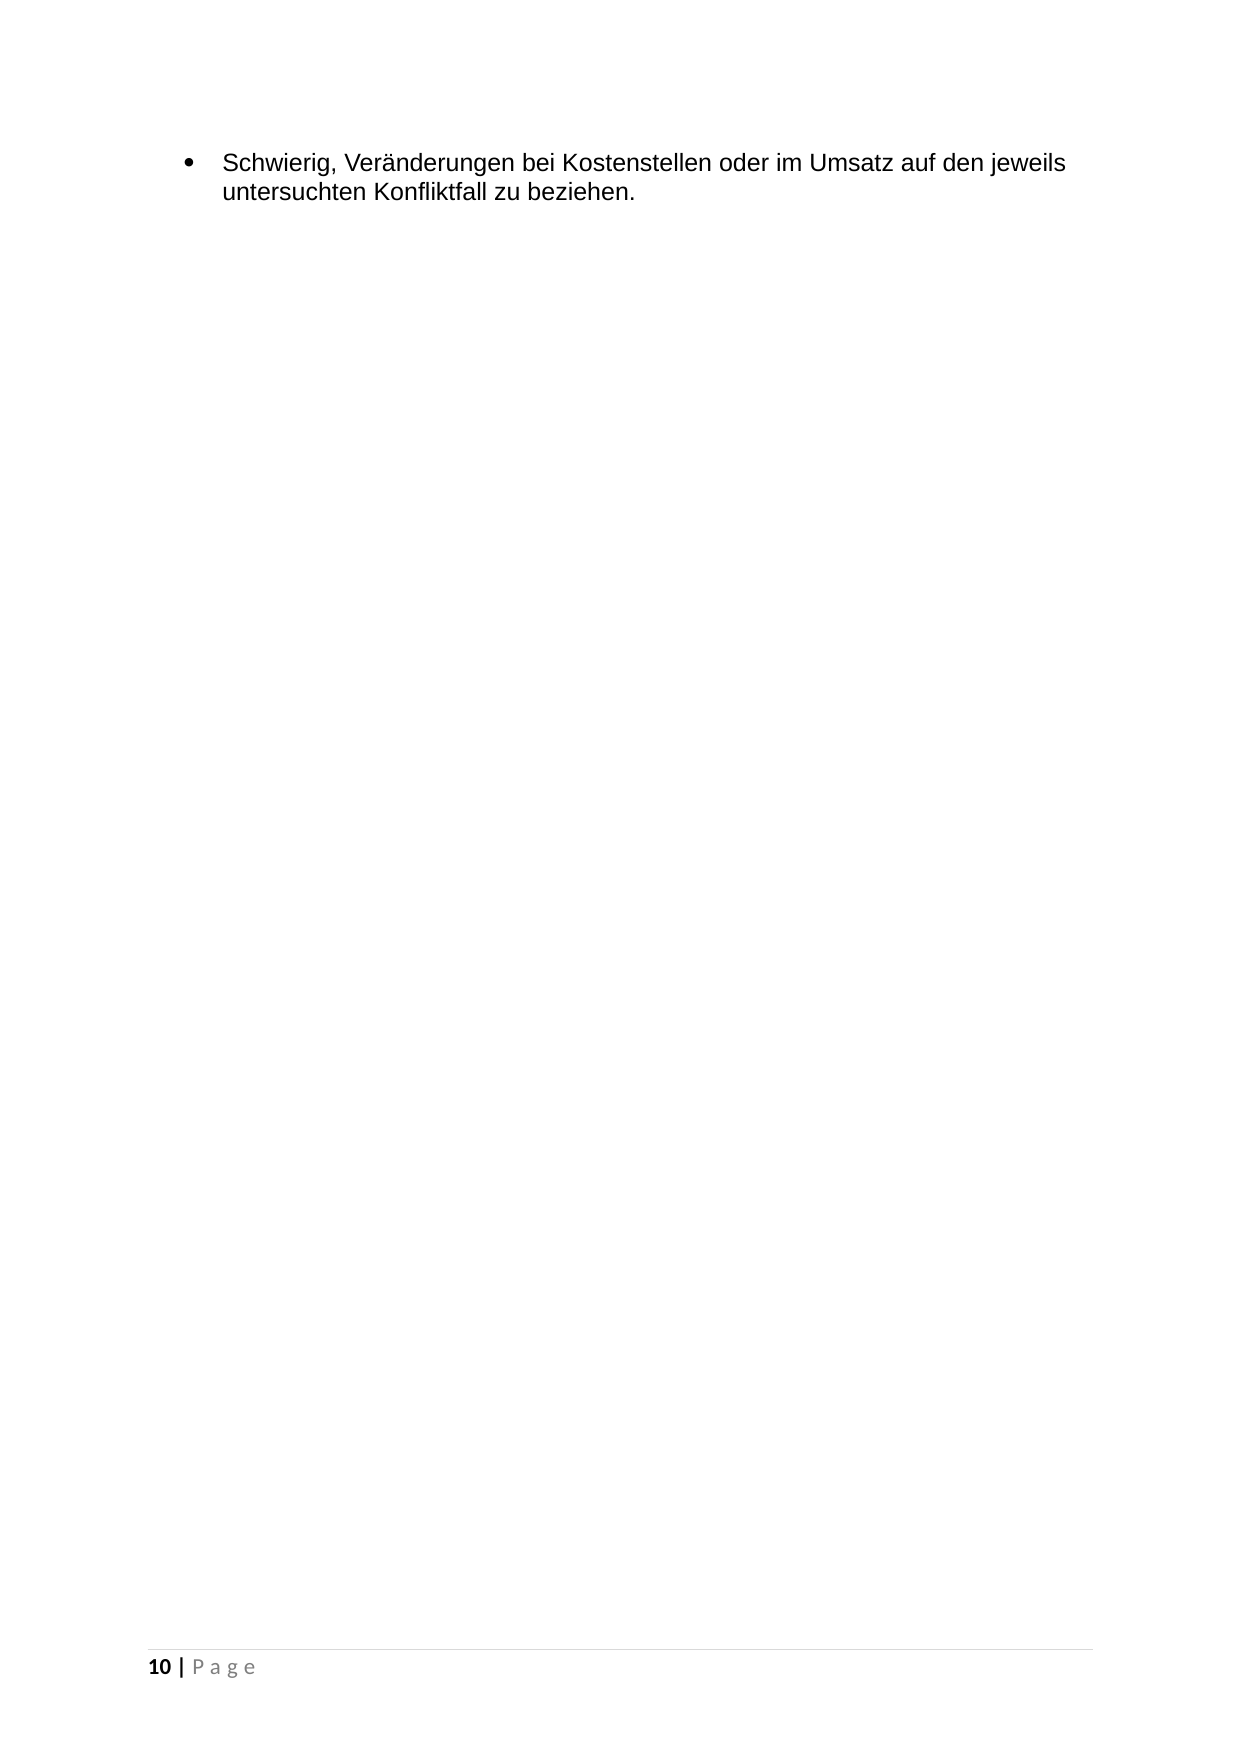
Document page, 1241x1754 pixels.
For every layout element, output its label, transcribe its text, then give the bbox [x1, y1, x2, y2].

list Schwierig, Veränderungen bei Kostenstellen oder im Umsatz auf den jeweils untersuchten Konfliktfall zu beziehen. [184, 148, 1093, 205]
